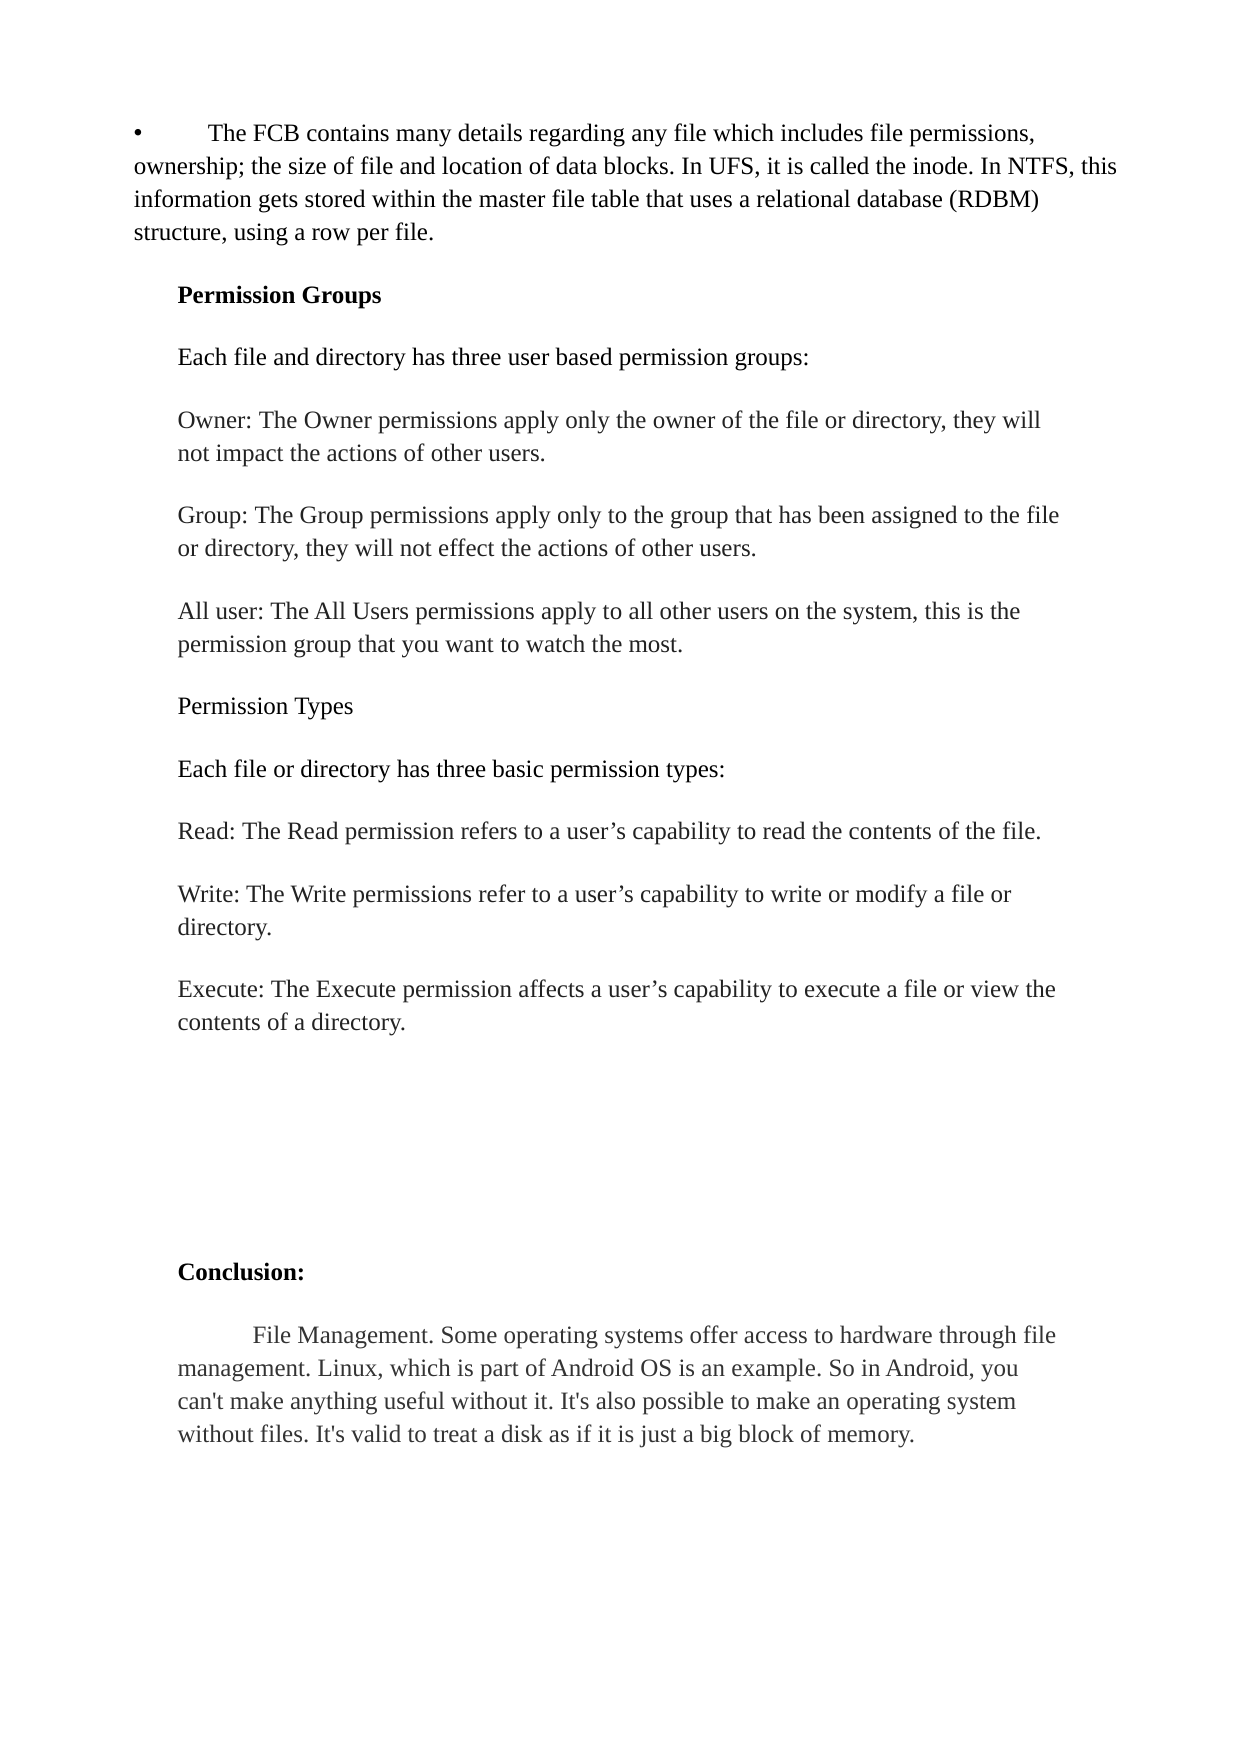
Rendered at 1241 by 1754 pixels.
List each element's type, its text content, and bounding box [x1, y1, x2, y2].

list The FCB contains many details regarding any file which includes file permissions, ownership; the size of file and location of data blocks. In UFS, it is called the inode. In NTFS, this information gets stored within the master file table that uses a relational database (RDBM) structure, using a row per file. [134, 118, 1122, 246]
text Group: The Group permissions apply only to the group that has been assigned to the file or directory, they will not effect the actions of other users. [177, 500, 1063, 562]
text File Management. Some operating systems offer access to hardware through file management. Linux, which is part of Android OS is an example. So in Android, you can't make anything useful without it. It's also possible to make an operating system without files. It's valid to treat a disk as if it is just a big block of memory. [177, 1320, 1063, 1448]
text Write: The Write permissions refer to a user’s capability to write or modify a file or directory. [177, 879, 1063, 941]
text Each file or directory has three basic permission types: [177, 754, 1063, 782]
text Permission Types [177, 691, 1063, 720]
text All user: The All Users permissions apply to all other users on the system, this is the permission group that you want to watch the most. [177, 596, 1063, 657]
text Read: The Read permission refers to a user’s capability to read the contents of the file. [177, 816, 1063, 845]
text Each file and directory has three user based permission groups: [177, 342, 1063, 371]
text Owner: The Owner permissions apply only the owner of the file or directory, they will not impact the actions of other users. [177, 405, 1063, 466]
text Conclusion: [177, 1257, 1063, 1286]
text Permission Groups [177, 280, 1063, 308]
text Execute: The Execute permission affects a user’s capability to execute a file or view the contents of a directory. [177, 974, 1063, 1036]
